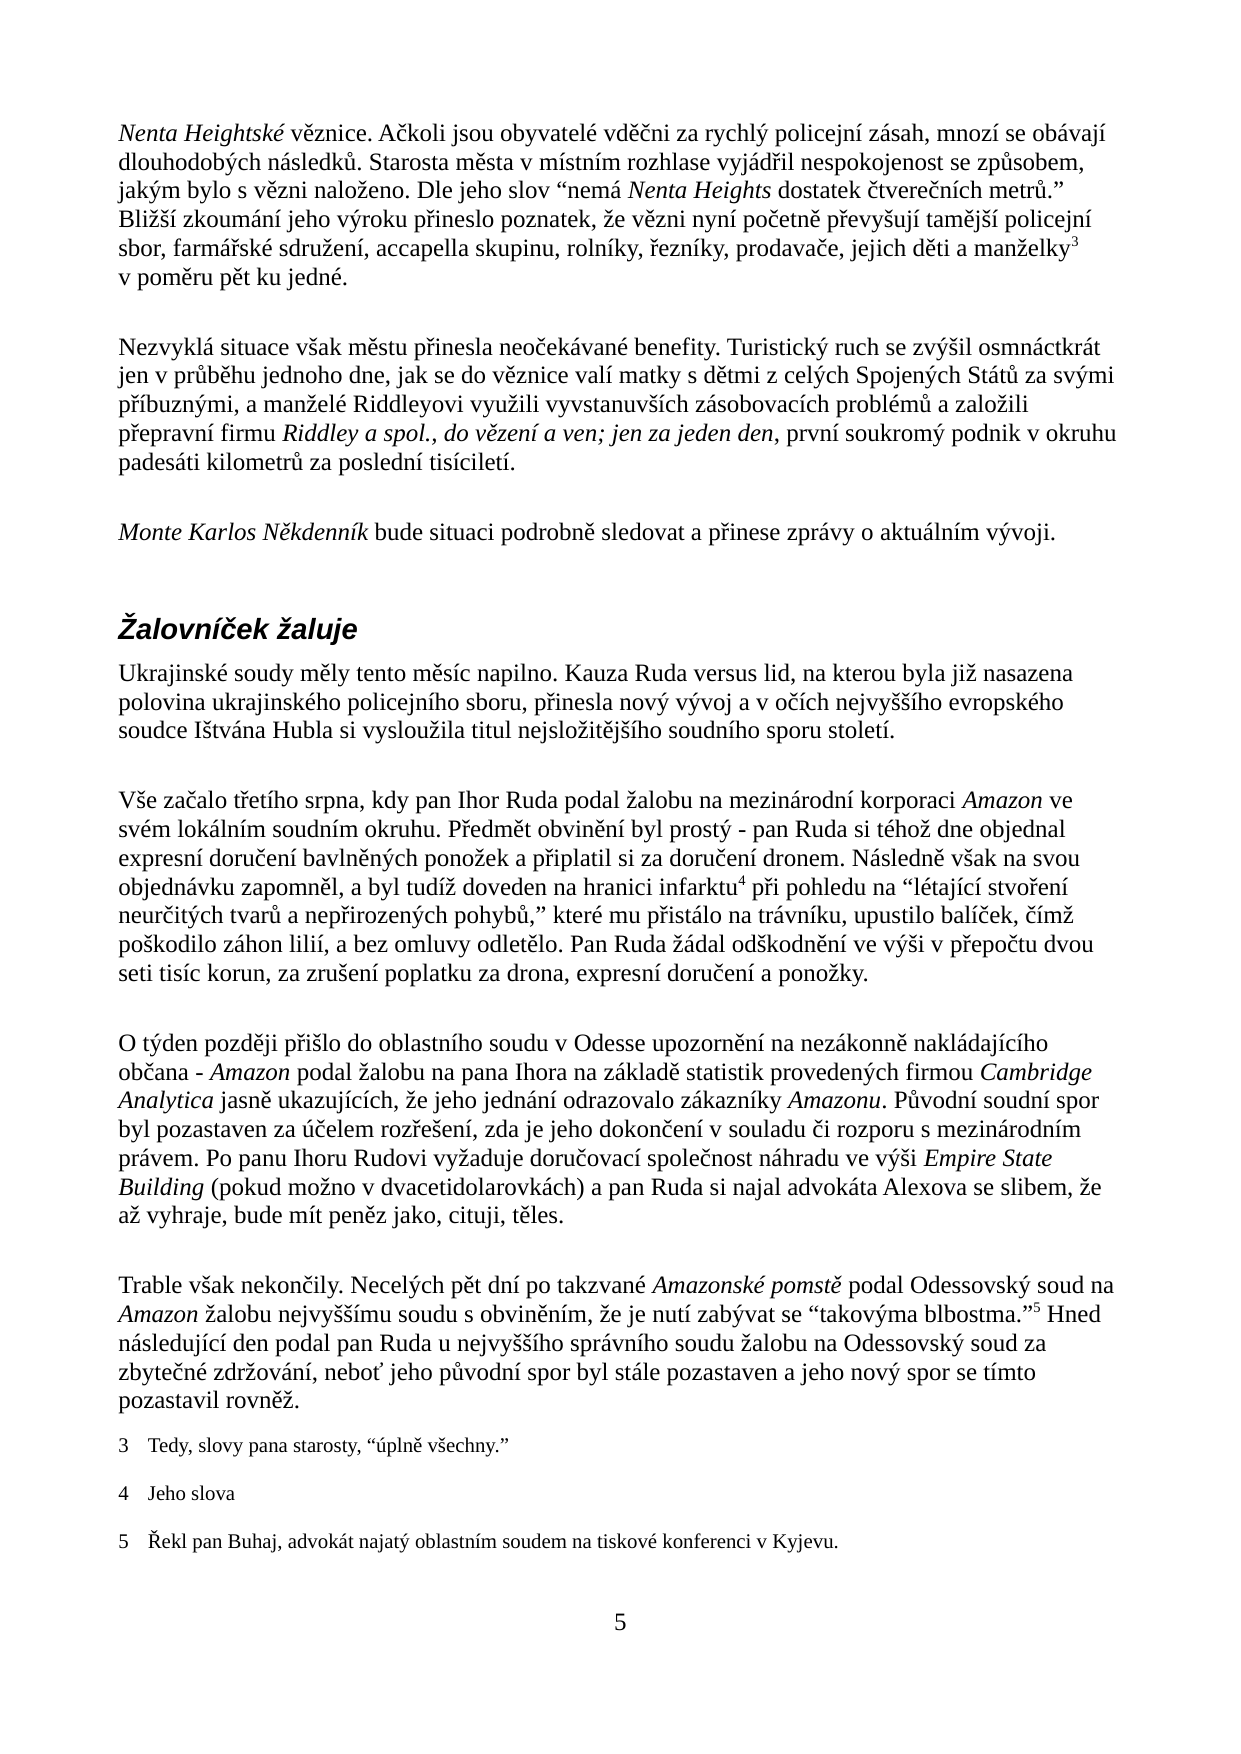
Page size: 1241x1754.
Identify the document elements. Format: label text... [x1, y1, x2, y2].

text Řekl pan Buhaj, advokát najatý oblastním soudem na tiskové konferenci v Kyjevu. [118, 1529, 1122, 1578]
text Vše začalo třetího srpna, kdy pan Ihor Ruda podal žalobu na mezinárodní korporaci Amazon ve svém lokálním soudním okruhu. Předmět obvinění byl prostý - pan Ruda si téhož dne objednal expresní doručení bavlněných ponožek a připlatil si za doručení dronem. Následně však na svou objednávku zapomněl, a byl tudíž doveden na hranici infarktu při pohledu na “létající stvoření neurčitých tvarů a nepřirozených pohybů,” které mu přistálo na trávníku, upustilo balíček, čímž poškodilo záhon lilií, a bez omluvy odletělo. Pan Ruda žádal odškodnění ve výši v přepočtu dvou seti tisíc korun, za zrušení poplatku za drona, expresní doručení a ponožky. [118, 785, 1122, 1015]
text Nenta Heightské věznice. Ačkoli jsou obyvatelé vděčni za rychlý policejní zásah, mnozí se obávají dlouhodobých následků. Starosta města v místním rozhlase vyjádřil nespokojenost se způsobem, jakým bylo s vězni naloženo. Dle jeho slov “nemá Nenta Heights dostatek čtverečních metrů.” Bližší zkoumání jeho výroku přineslo poznatek, že vězni nyní početně převyšují tamější policejní sbor, farmářské sdružení, accapella skupinu, rolníky, řezníky, prodavače, jejich děti a manželky v poměru pět ku jedné. [118, 118, 1122, 319]
text Jeho slova [118, 1481, 1122, 1529]
text Trable však nekončily. Necelých pět dní po takzvané Amazonské pomstě podal Odessovský soud na Amazon žalobu nejvyššímu soudu s obviněním, že je nutí zabývat se “takovýma blbostma.” Hned následující den podal pan Ruda u nejvyššího správního soudu žalobu na Odessovský soud za zbytečné zdržování, neboť jeho původní spor byl stále pozastaven a jeho nový spor se tímto pozastavil rovněž. [118, 1270, 1122, 1414]
subtitle Žalovníček žaluje [118, 612, 1122, 645]
text Tedy, slovy pana starosty, “úplně všechny.” [118, 1433, 1122, 1481]
text O týden později přišlo do oblastního soudu v Odesse upozornění na nezákonně nakládajícího občana - Amazon podal žalobu na pana Ihora na základě statistik provedených firmou Cambridge Analytica jasně ukazujících, že jeho jednání odrazovalo zákazníky Amazonu. Původní soudní spor byl pozastaven za účelem rozřešení, zda je jeho dokončení v souladu či rozporu s mezinárodním právem. Po panu Ihoru Rudovi vyžaduje doručovací společnost náhradu ve výši Empire State Building (pokud možno v dvacetidolarovkách) a pan Ruda si najal advokáta Alexova se slibem, že až vyhraje, bude mít peněz jako, cituji, těles. [118, 1028, 1122, 1258]
text Nezvyklá situace však městu přinesla neočekávané benefity. Turistický ruch se zvýšil osmnáctkrát jen v průběhu jednoho dne, jak se do věznice valí matky s dětmi z celých Spojených Států za svými příbuznými, a manželé Riddleyovi využili vyvstanuvších zásobovacích problémů a založili přepravní firmu Riddley a spol., do vězení a ven; jen za jeden den, první soukromý podnik v okruhu padesáti kilometrů za poslední tisíciletí. [118, 332, 1122, 504]
text Ukrajinské soudy měly tento měsíc napilno. Kauza Ruda versus lid, na kterou byla již nasazena polovina ukrajinského policejního sboru, přinesla nový vývoj a v očích nejvyššího evropského soudce Ištvána Hubla si vysloužila titul nejsložitějšího soudního sporu století. [118, 658, 1122, 773]
text Monte Karlos Někdenník bude situaci podrobně sledovat a přinese zprávy o aktuálním vývoji. [118, 517, 1122, 574]
